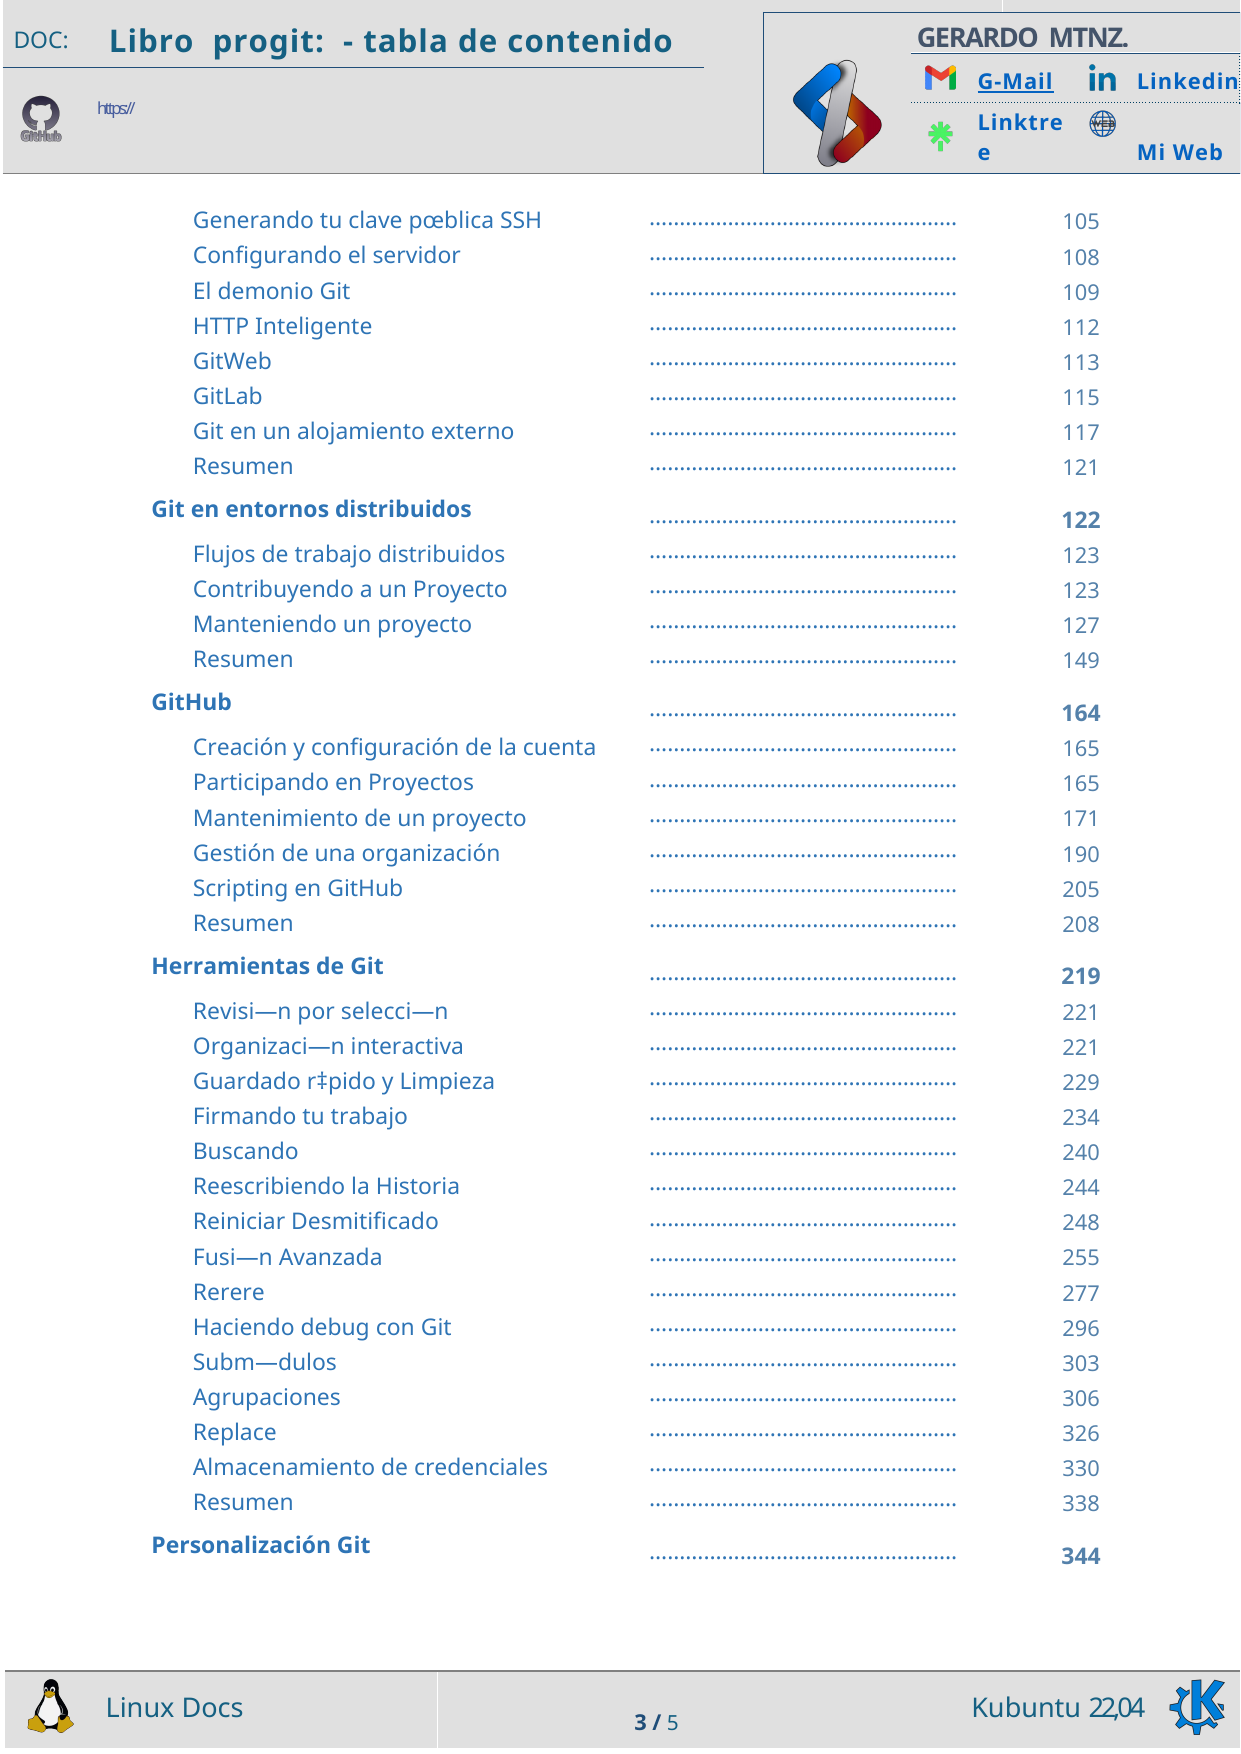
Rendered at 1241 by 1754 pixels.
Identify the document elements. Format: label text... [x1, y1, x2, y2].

table_cell …………………………………………… [643, 1026, 1042, 1061]
table_cell 326 [1043, 1412, 1113, 1447]
table_cell Manteniendo un proyecto [139, 604, 643, 639]
table_cell 115 [1043, 376, 1113, 411]
table_cell Buscando [139, 1131, 643, 1166]
picture [12, 91, 70, 146]
picture [924, 61, 957, 94]
table_cell Resumen [139, 446, 643, 481]
table_cell Guardado r‡pido y Limpieza [139, 1061, 643, 1096]
table_cell Flujos de trabajo distribuidos [139, 534, 643, 569]
table_cell 171 [1043, 798, 1113, 833]
table_cell 109 [1043, 271, 1113, 306]
table_cell …………………………………………… [643, 763, 1042, 798]
table_cell …………………………………………… [643, 1377, 1042, 1412]
picture [783, 53, 891, 167]
table_cell 248 [1043, 1201, 1113, 1237]
table_cell Participando en Proyectos [139, 763, 643, 798]
table_cell …………………………………………… [643, 798, 1042, 833]
table_cell …………………………………………… [643, 446, 1042, 481]
table_cell …………………………………………… [643, 1237, 1042, 1272]
table_cell 122 [1043, 481, 1113, 534]
table_cell …………………………………………… [643, 1412, 1042, 1447]
table_cell …………………………………………… [643, 534, 1042, 569]
table_cell 338 [1043, 1482, 1113, 1517]
table_cell 112 [1043, 306, 1113, 341]
table_header …………………………………………… [643, 201, 1042, 236]
table_cell Resumen [139, 1482, 643, 1517]
table_cell …………………………………………… [643, 1482, 1042, 1517]
table_cell GitWeb [139, 341, 643, 376]
table_cell Resumen [139, 640, 643, 674]
table_cell …………………………………………… [643, 481, 1042, 534]
table_cell …………………………………………… [643, 1518, 1042, 1570]
table_cell 296 [1043, 1307, 1113, 1342]
table_cell 113 [1043, 341, 1113, 376]
table_cell 240 [1043, 1131, 1113, 1166]
table_cell Resumen [139, 903, 643, 938]
table_cell 205 [1043, 868, 1113, 903]
table_cell Creación y configuración de la cuenta [139, 728, 643, 762]
table_cell …………………………………………… [643, 1201, 1042, 1237]
table_cell 165 [1043, 728, 1113, 762]
table_cell GitHub [139, 675, 643, 727]
table_cell Git en entornos distribuidos [139, 481, 643, 534]
table_cell Personalización Git [139, 1518, 643, 1570]
table_cell GitLab [139, 376, 643, 411]
table_cell Replace [139, 1412, 643, 1447]
table_cell 330 [1043, 1447, 1113, 1482]
table_cell …………………………………………… [643, 868, 1042, 903]
table_cell …………………………………………… [643, 306, 1042, 341]
table_cell …………………………………………… [643, 903, 1042, 938]
table_cell 234 [1043, 1096, 1113, 1131]
table_cell 221 [1043, 1026, 1113, 1061]
table_cell Rerere [139, 1272, 643, 1307]
table_cell 149 [1043, 640, 1113, 674]
table_cell 244 [1043, 1166, 1113, 1201]
picture [1086, 61, 1119, 94]
picture [1167, 1677, 1227, 1737]
table_cell 208 [1043, 903, 1113, 938]
table_cell …………………………………………… [643, 640, 1042, 674]
table_cell 190 [1043, 833, 1113, 868]
picture [1086, 107, 1119, 140]
table_cell …………………………………………… [643, 1272, 1042, 1307]
picture [19, 1677, 80, 1737]
table_cell …………………………………………… [643, 1342, 1042, 1377]
table_cell Subm—dulos [139, 1342, 643, 1377]
table_cell Gestión de una organización [139, 833, 643, 868]
table_cell 221 [1043, 991, 1113, 1026]
table_cell Git en un alojamiento externo [139, 411, 643, 446]
table_cell …………………………………………… [643, 341, 1042, 376]
table_cell …………………………………………… [643, 271, 1042, 306]
table_cell …………………………………………… [643, 728, 1042, 762]
table_cell 117 [1043, 411, 1113, 446]
table_cell …………………………………………… [643, 236, 1042, 271]
table_cell …………………………………………… [643, 833, 1042, 868]
table_cell 219 [1043, 938, 1113, 991]
table_cell Haciendo debug con Git [139, 1307, 643, 1342]
table_cell Reescribiendo la Historia [139, 1166, 643, 1201]
table_cell 123 [1043, 534, 1113, 569]
table_cell 344 [1043, 1518, 1113, 1570]
table_header Generando tu clave pœblica SSH [139, 201, 643, 236]
table_cell 127 [1043, 604, 1113, 639]
table_cell Almacenamiento de credenciales [139, 1447, 643, 1482]
table_cell …………………………………………… [643, 1166, 1042, 1201]
picture [925, 121, 956, 152]
table_cell Revisi—n por selecci—n [139, 991, 643, 1026]
table_cell …………………………………………… [643, 675, 1042, 727]
table_cell Configurando el servidor [139, 236, 643, 271]
table_cell Fusi—n Avanzada [139, 1237, 643, 1272]
table_cell 229 [1043, 1061, 1113, 1096]
table_cell …………………………………………… [643, 1061, 1042, 1096]
table_cell …………………………………………… [643, 1096, 1042, 1131]
table_cell HTTP Inteligente [139, 306, 643, 341]
table_cell 123 [1043, 569, 1113, 604]
table_cell 303 [1043, 1342, 1113, 1377]
table_cell 306 [1043, 1377, 1113, 1412]
table_cell …………………………………………… [643, 1307, 1042, 1342]
table_cell Mantenimiento de un proyecto [139, 798, 643, 833]
table_cell 165 [1043, 763, 1113, 798]
table_cell …………………………………………… [643, 938, 1042, 991]
table_cell 108 [1043, 236, 1113, 271]
table_header 105 [1043, 201, 1113, 236]
table_cell Agrupaciones [139, 1377, 643, 1412]
table_cell …………………………………………… [643, 569, 1042, 604]
table_cell 164 [1043, 675, 1113, 727]
table_cell 255 [1043, 1237, 1113, 1272]
table_cell El demonio Git [139, 271, 643, 306]
table_cell …………………………………………… [643, 376, 1042, 411]
table_cell 277 [1043, 1272, 1113, 1307]
table_cell …………………………………………… [643, 1447, 1042, 1482]
table_cell Organizaci—n interactiva [139, 1026, 643, 1061]
table_cell …………………………………………… [643, 1131, 1042, 1166]
table_cell Contribuyendo a un Proyecto [139, 569, 643, 604]
table_cell …………………………………………… [643, 604, 1042, 639]
table_cell …………………………………………… [643, 411, 1042, 446]
table_cell Reiniciar Desmitificado [139, 1201, 643, 1237]
table_cell Scripting en GitHub [139, 868, 643, 903]
table_cell Firmando tu trabajo [139, 1096, 643, 1131]
table_cell …………………………………………… [643, 991, 1042, 1026]
table_cell 121 [1043, 446, 1113, 481]
table_cell Herramientas de Git [139, 938, 643, 991]
